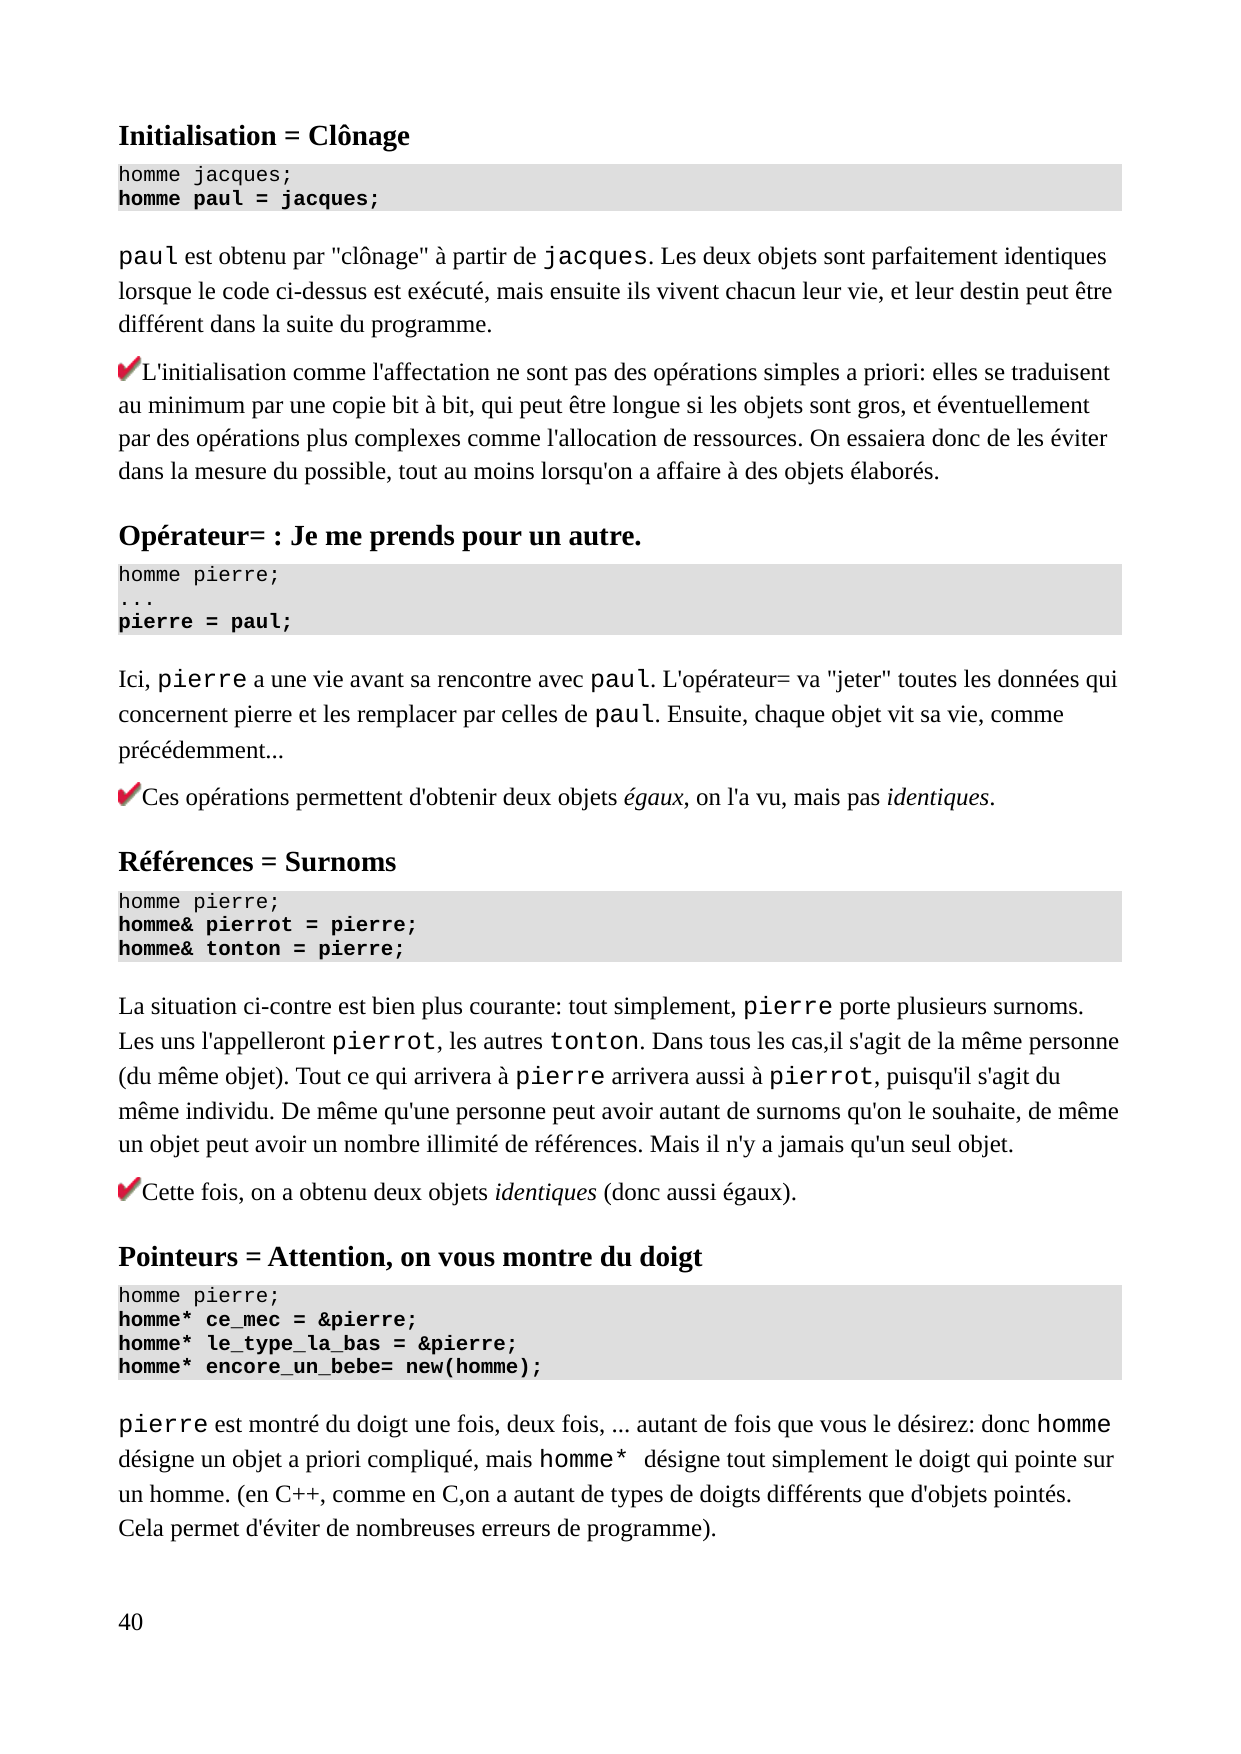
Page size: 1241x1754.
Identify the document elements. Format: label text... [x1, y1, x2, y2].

text homme pierre; [118, 1285, 1122, 1309]
text ... [118, 588, 1122, 611]
text homme paul = jacques; [118, 188, 1122, 211]
text pierre est montré du doigt une fois, deux fois, ... autant de fois que vous le désirez: donc homme désigne un objet a priori compliqué, mais homme* désigne tout simplement le doigt qui pointe sur un homme. (en C++, comme en C,on a autant de types de doigts différents que d'objets pointés. Cela permet d'éviter de nombreuses erreurs de programme). [118, 1409, 1122, 1541]
text homme pierre; [118, 564, 1122, 588]
subtitle Pointeurs = Attention, on vous montre du doigt [118, 1239, 1122, 1273]
text L'initialisation comme l'affectation ne sont pas des opérations simples a priori: elles se traduisent au minimum par une copie bit à bit, qui peut être longue si les objets sont gros, et éventuellement par des opérations plus complexes comme l'allocation de ressources. On essaiera donc de les éviter dans la mesure du possible, tout au moins lorsqu'on a affaire à des objets élaborés. [118, 357, 1122, 484]
text homme pierre; [118, 891, 1122, 914]
subtitle Initialisation = Clônage [118, 118, 1122, 152]
text homme* le_type_la_bas = &pierre; [118, 1333, 1122, 1356]
picture [118, 1177, 142, 1201]
text homme* ce_mec = &pierre; [118, 1309, 1122, 1333]
text Cette fois, on a obtenu deux objets identiques (donc aussi égaux). [118, 1177, 1122, 1206]
text La situation ci-contre est bien plus courante: tout simplement, pierre porte plusieurs surnoms. Les uns l'appelleront pierrot, les autres tonton. Dans tous les cas,il s'agit de la même personne (du même objet). Tout ce qui arrivera à pierre arrivera aussi à pierrot, puisqu'il s'agit du même individu. De même qu'une personne peut avoir autant de surnoms qu'on le souhaite, de même un objet peut avoir un nombre illimité de références. Mais il n'y a jamais qu'un seul objet. [118, 991, 1122, 1158]
picture [118, 356, 142, 381]
text Ici, pierre a une vie avant sa rencontre avec paul. L'opérateur= va "jeter" toutes les données qui concernent pierre et les remplacer par celles de paul. Ensuite, chaque objet vit sa vie, comme précédemment... [118, 664, 1122, 763]
text pierre = paul; [118, 611, 1122, 635]
text homme jacques; [118, 164, 1122, 188]
text homme* encore_un_bebe= new(homme); [118, 1356, 1122, 1380]
subtitle Références = Surnoms [118, 844, 1122, 878]
text paul est obtenu par "clônage" à partir de jacques. Les deux objets sont parfaitement identiques lorsque le code ci-dessus est exécuté, mais ensuite ils vivent chacun leur vie, et leur destin peut être différent dans la suite du programme. [118, 241, 1122, 338]
text homme& pierrot = pierre; [118, 914, 1122, 938]
picture [118, 782, 142, 806]
text homme& tonton = pierre; [118, 938, 1122, 962]
subtitle Opérateur= : Je me prends pour un autre. [118, 518, 1122, 552]
text Ces opérations permettent d'obtenir deux objets égaux, on l'a vu, mais pas identiques. [118, 782, 1122, 811]
